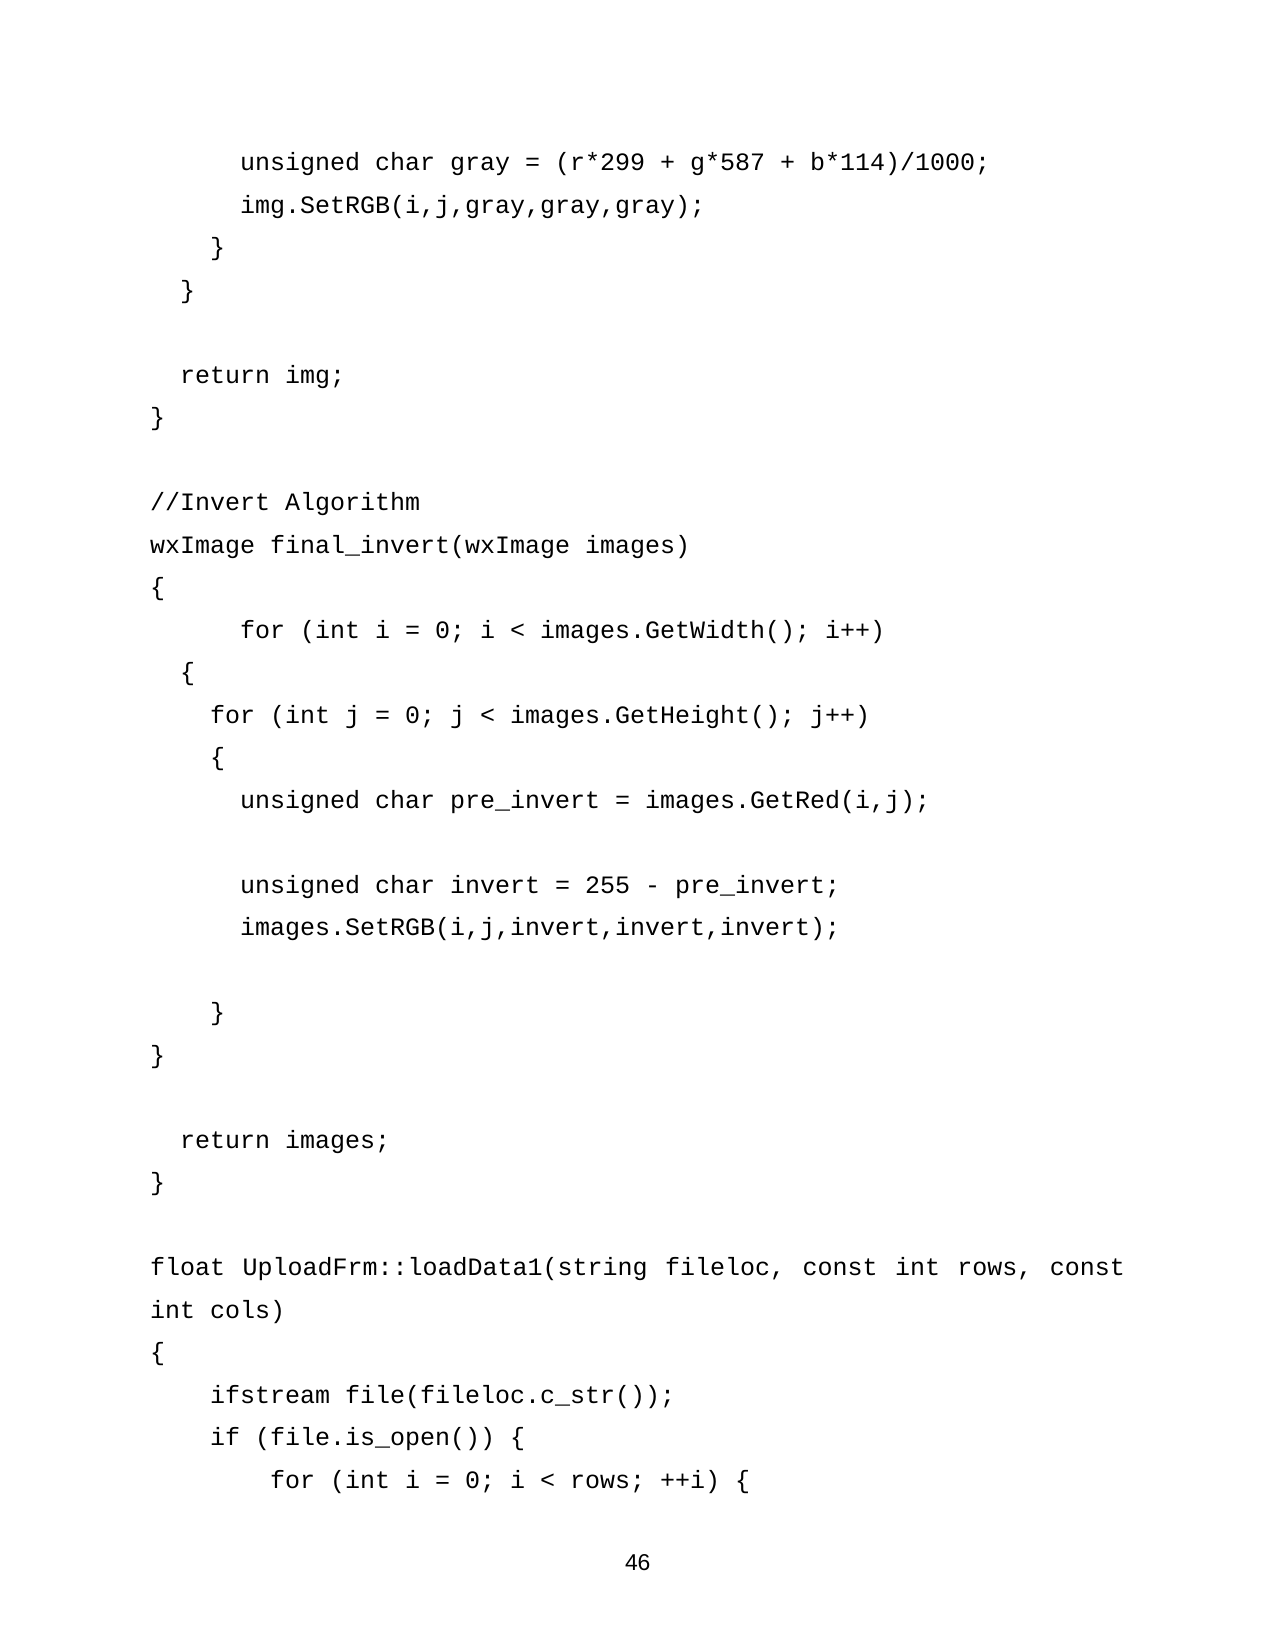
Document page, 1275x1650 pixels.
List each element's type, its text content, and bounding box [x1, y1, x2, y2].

text ifstream file(fileloc.c_str()); [150, 1382, 1125, 1411]
text //Invert Algorithm [150, 490, 1125, 518]
text images.SetRGB(i,j,invert,invert,invert); [150, 915, 1125, 943]
text if (file.is_open()) { [150, 1425, 1125, 1453]
text { [150, 745, 1125, 773]
text unsigned char invert = 255 - pre_invert; [150, 872, 1125, 901]
text } [150, 235, 1125, 263]
text } [150, 1170, 1125, 1198]
text { [150, 1340, 1125, 1368]
text for (int i = 0; i < images.GetWidth(); i++) [150, 617, 1125, 646]
text img.SetRGB(i,j,gray,gray,gray); [150, 192, 1125, 221]
text { [150, 575, 1125, 603]
text { [150, 660, 1125, 688]
text return images; [150, 1127, 1125, 1156]
text } [150, 1042, 1125, 1071]
text } [150, 277, 1125, 306]
text wxImage final_invert(wxImage images) [150, 532, 1125, 561]
text return img; [150, 362, 1125, 391]
text float UploadFrm::loadData1(string fileloc, const int rows, const int cols) [150, 1255, 1125, 1326]
text for (int j = 0; j < images.GetHeight(); j++) [150, 702, 1125, 731]
text for (int i = 0; i < rows; ++i) { [150, 1467, 1125, 1496]
text unsigned char gray = (r*299 + g*587 + b*114)/1000; [150, 150, 1125, 178]
text } [150, 405, 1125, 433]
text } [150, 1000, 1125, 1028]
text unsigned char pre_invert = images.GetRed(i,j); [150, 787, 1125, 816]
